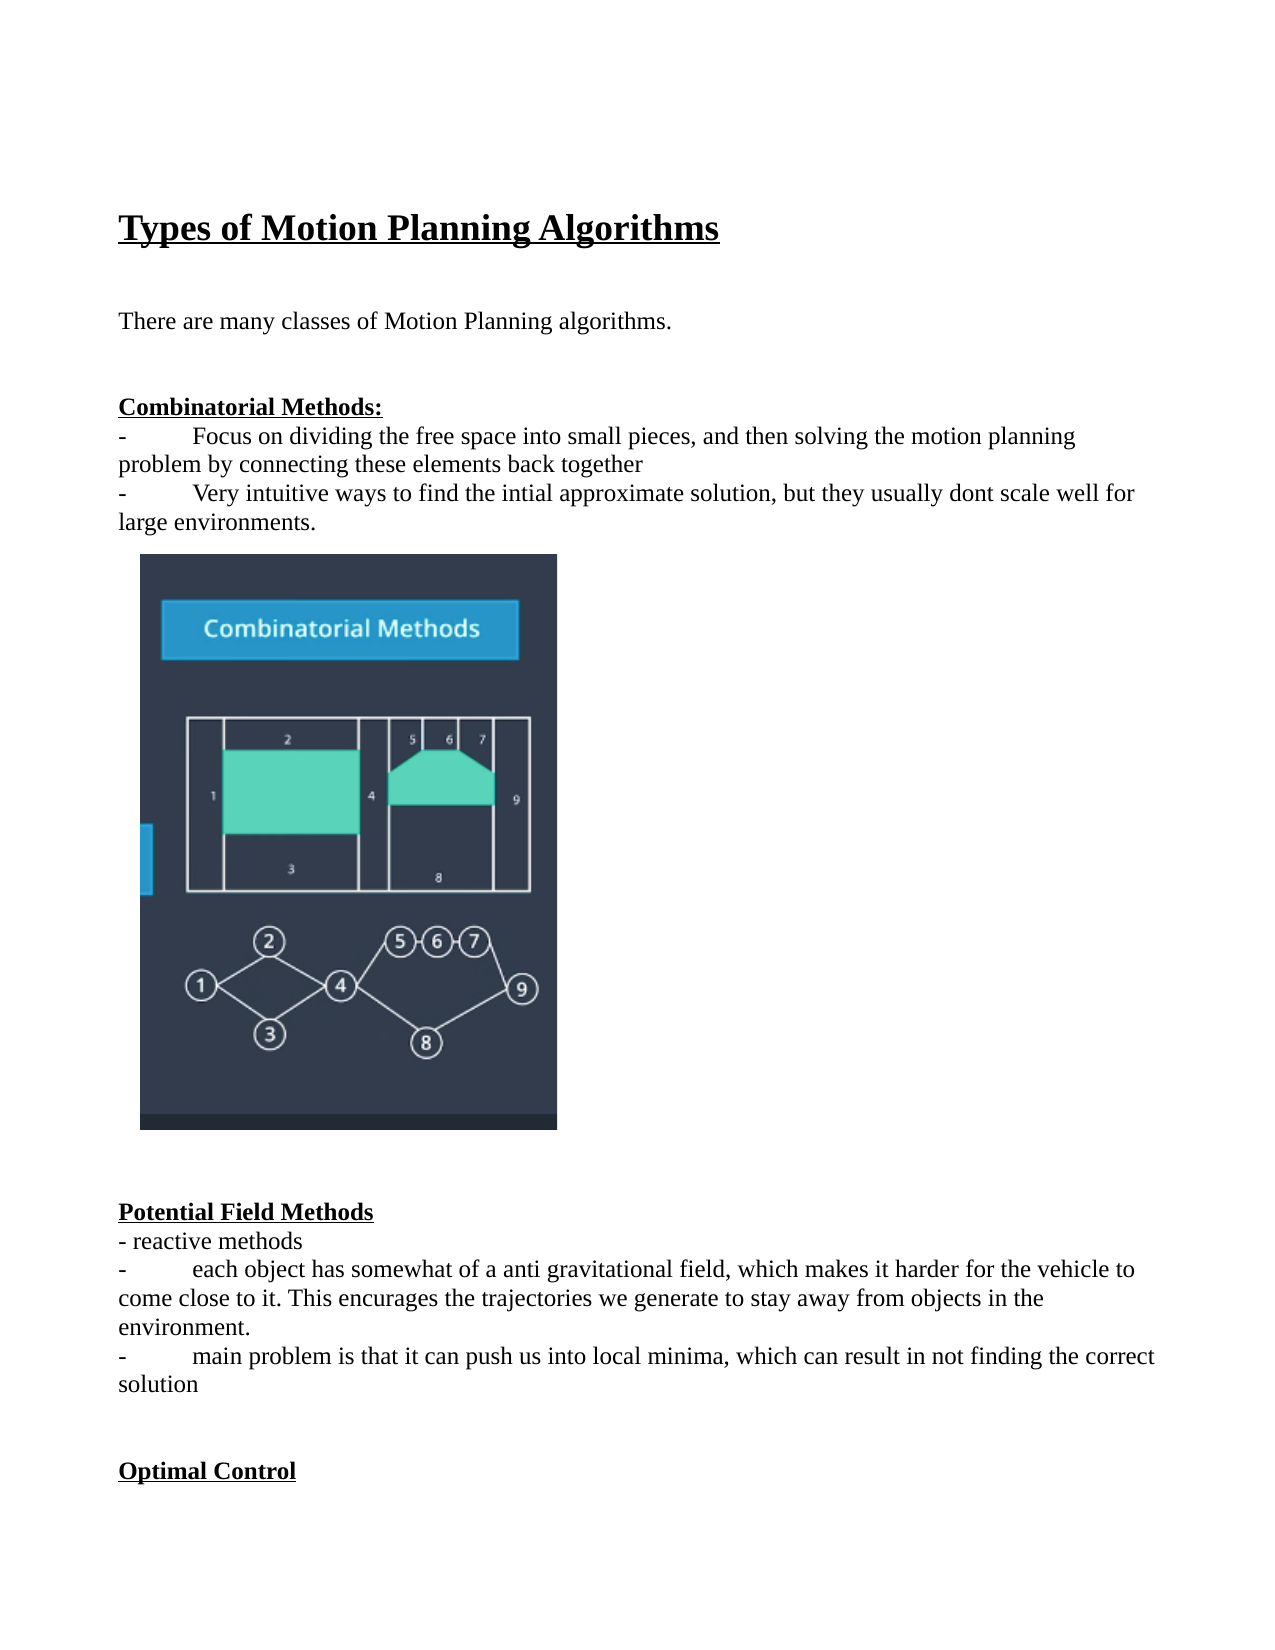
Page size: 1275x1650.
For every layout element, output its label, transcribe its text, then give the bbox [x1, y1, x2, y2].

text - Very intuitive ways to find the intial approximate solution, but they usually dont scale well for large environments. [118, 478, 1157, 536]
text Types of Motion Planning Algorithms [118, 205, 1157, 248]
text Optimal Control [118, 1456, 1157, 1484]
text - each object has somewhat of a anti gravitational field, which makes it harder for the vehicle to come close to it. This encurages the trajectories we generate to stay away from objects in the environment. [118, 1254, 1157, 1341]
text - main problem is that it can push us into local minima, which can result in not finding the correct solution [118, 1341, 1157, 1398]
text Combinatorial Methods: [118, 392, 1157, 421]
text Potential Field Methods [118, 1197, 1157, 1226]
text - reactive methods [118, 1226, 1157, 1254]
picture [140, 554, 558, 1130]
text - Focus on dividing the free space into small pieces, and then solving the motion planning problem by connecting these elements back together [118, 421, 1157, 478]
text There are many classes of Motion Planning algorithms. [118, 306, 1157, 334]
